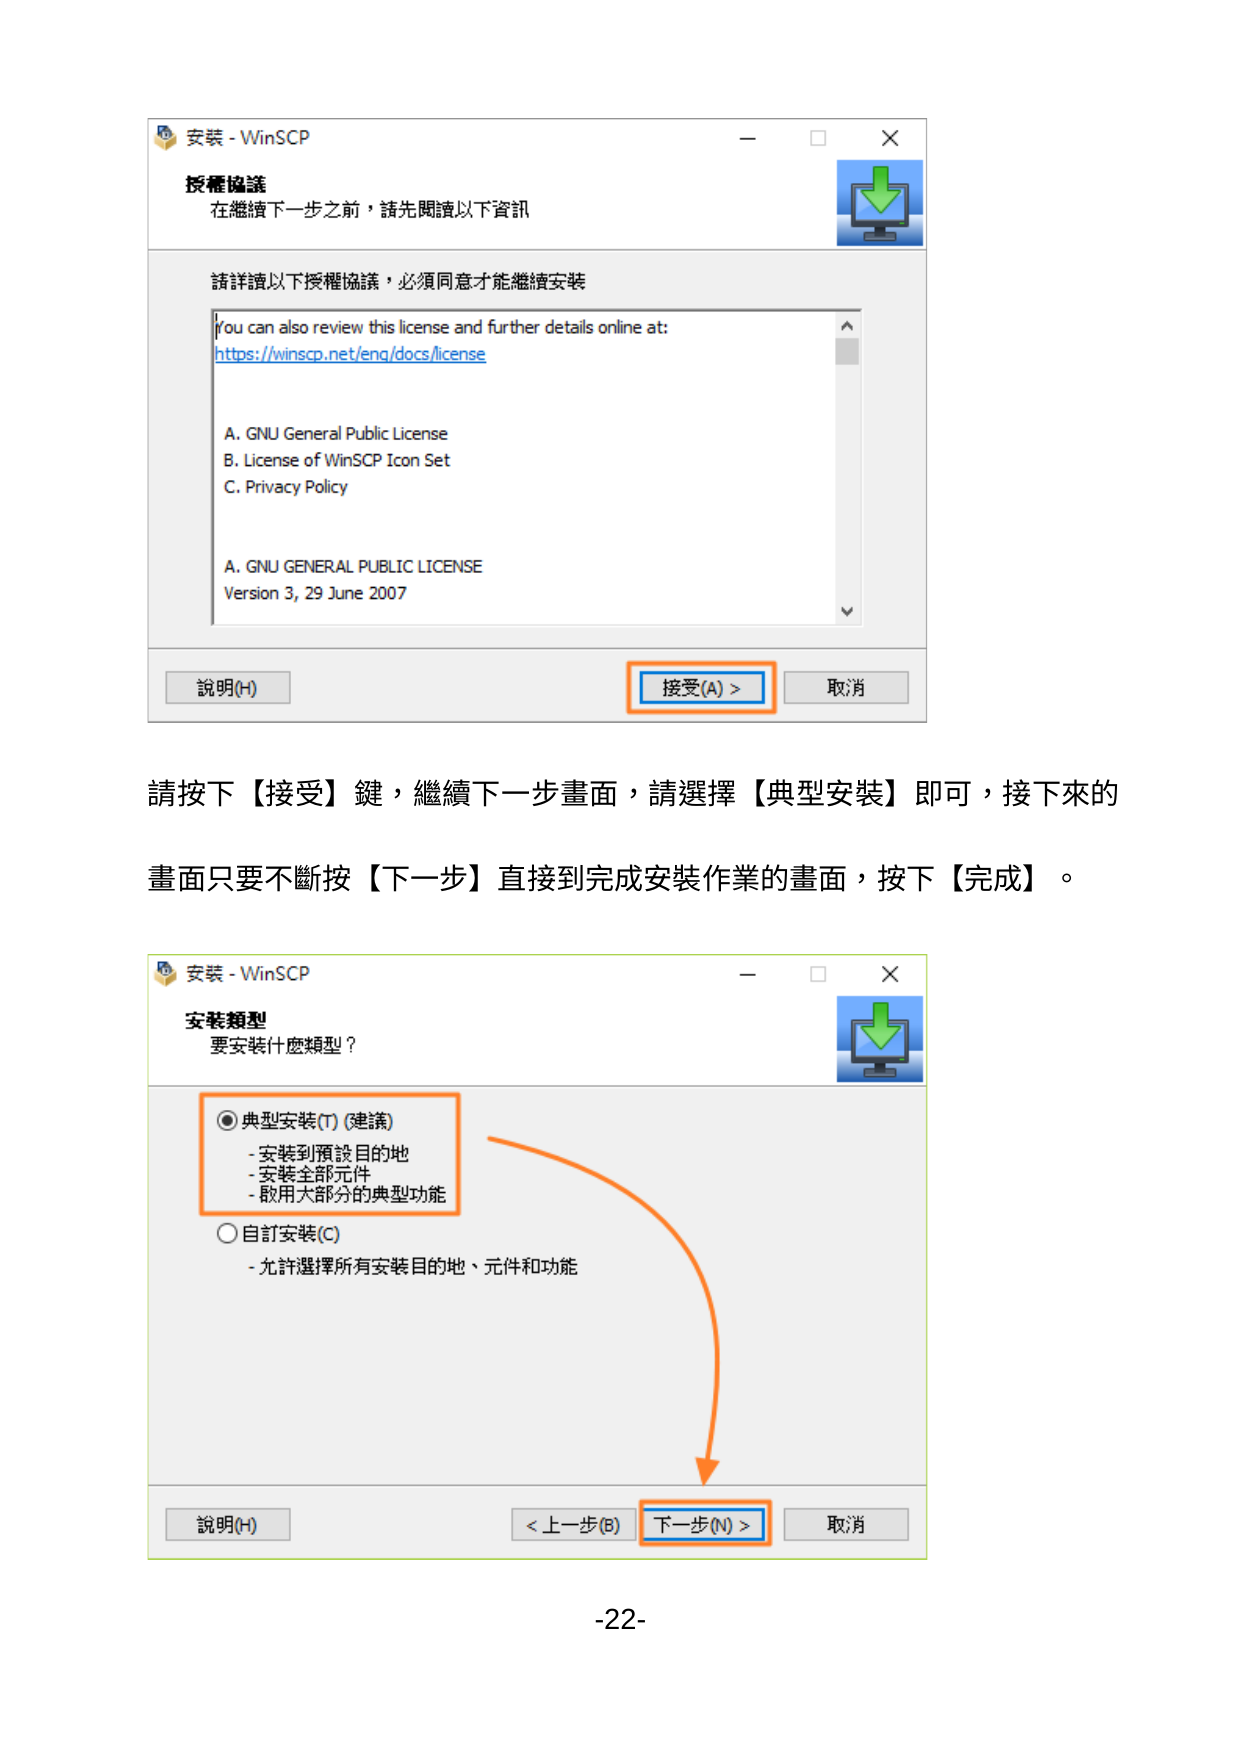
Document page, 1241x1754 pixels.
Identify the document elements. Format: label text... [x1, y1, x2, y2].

picture [147, 954, 928, 1560]
picture [147, 118, 928, 723]
text 請按下【接受】鍵，繼續下一步畫面，請選擇【典型安裝】即可，接下來的畫面只要不斷按【下一步】直接到完成安裝作業的畫面，按下【完成】。 [148, 771, 1122, 898]
